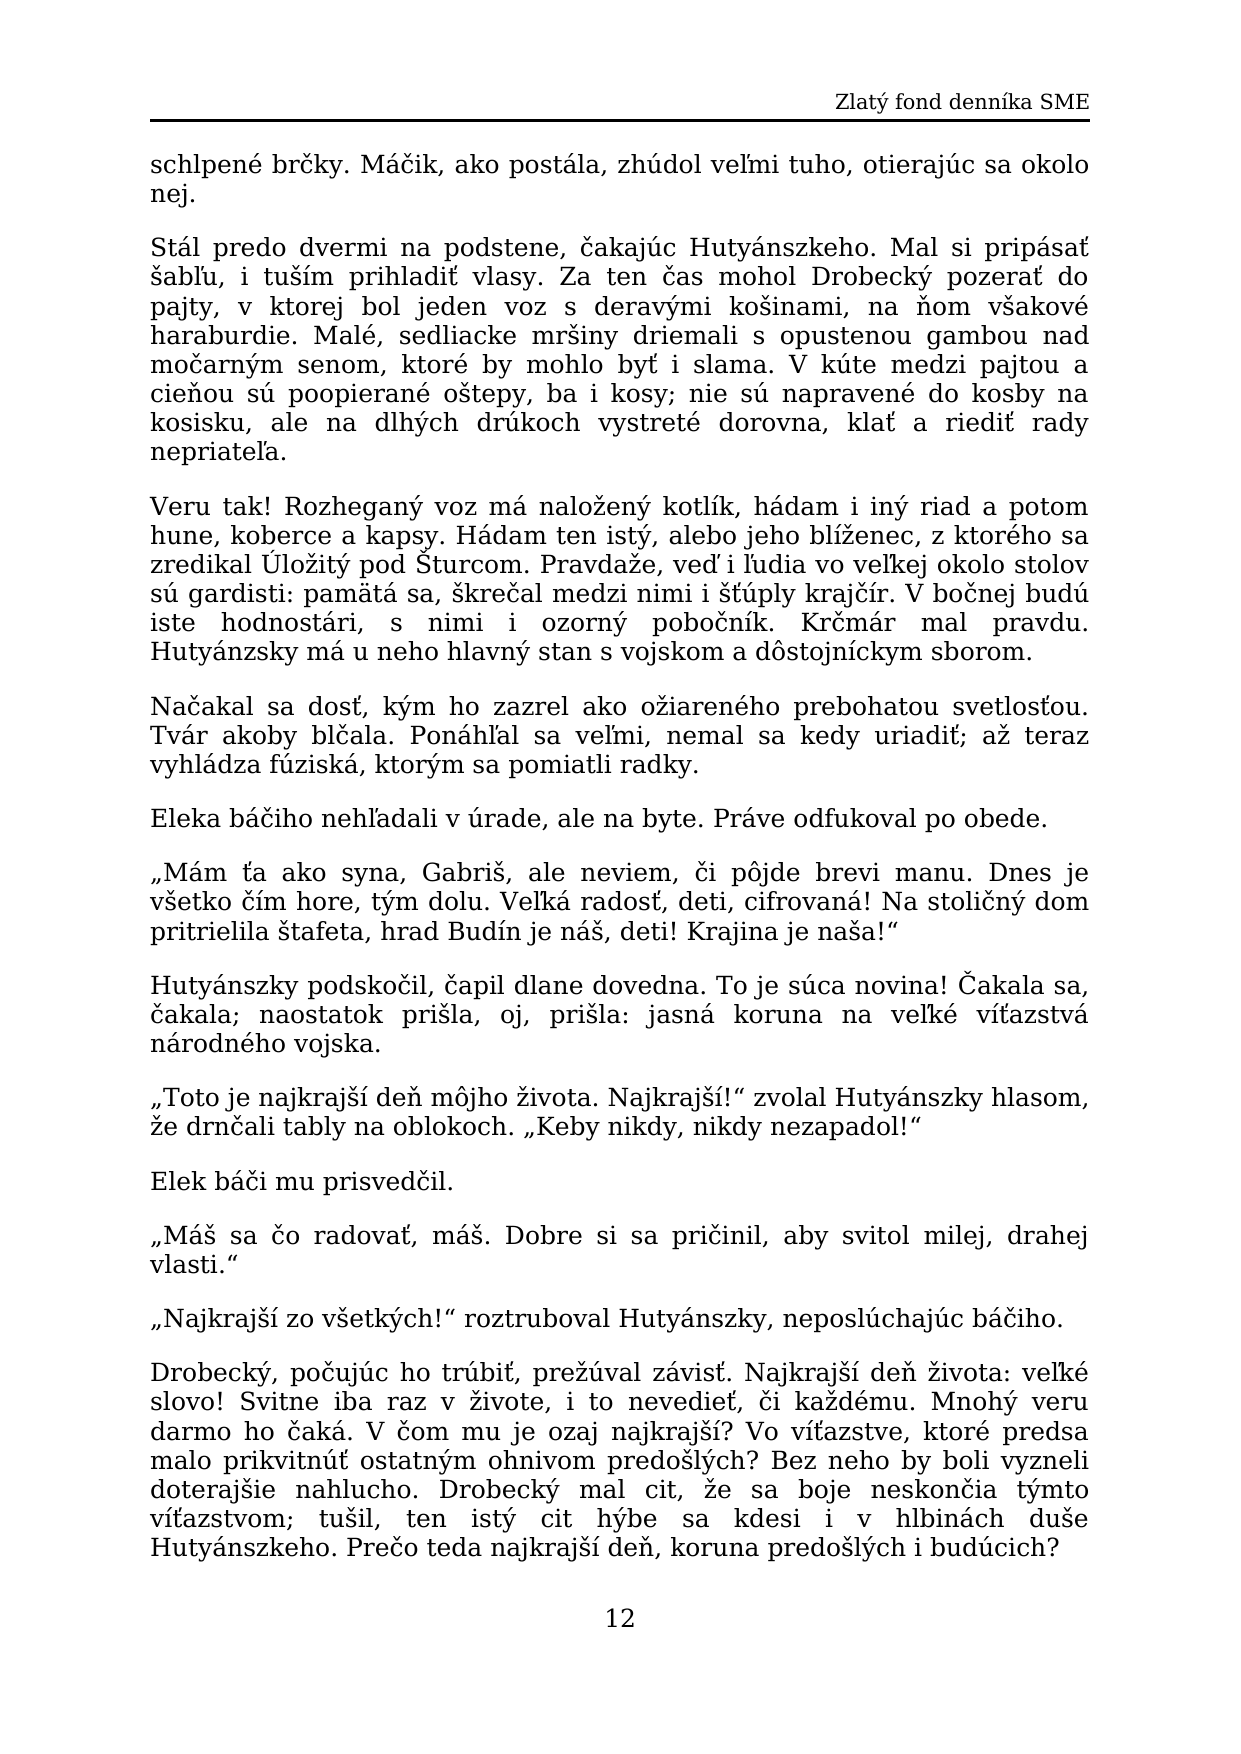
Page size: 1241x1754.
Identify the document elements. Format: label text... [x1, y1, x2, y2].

text „Najkrajší zo všetkých!“ roztruboval Hutyánszky, neposlúchajúc báčiho. [150, 1304, 1090, 1333]
text Veru tak! Rozheganý voz má naložený kotlík, hádam i iný riad a potom hune, koberce a kapsy. Hádam ten istý, alebo jeho blíženec, z ktorého sa zredikal Úložitý pod Šturcom. Pravdaže, veď i ľudia vo veľkej okolo stolov sú gardisti: pamätá sa, škrečal medzi nimi i šťúply krajčír. V bočnej budú iste hodnostári, s nimi i ozorný pobočník. Krčmár mal pravdu. Hutyánzsky má u neho hlavný stan s vojskom a dôstojníckym sborom. [150, 492, 1090, 667]
text Eleka báčiho nehľadali v úrade, ale na byte. Práve odfukoval po obede. [150, 804, 1090, 833]
text Elek báči mu prisvedčil. [150, 1167, 1090, 1196]
text Načakal sa dosť, kým ho zazrel ako ožiareného prebohatou svetlosťou. Tvár akoby blčala. Ponáhľal sa veľmi, nemal sa kedy uriadiť; až teraz vyhládza fúziská, ktorým sa pomiatli radky. [150, 692, 1090, 779]
text „Toto je najkrajší deň môjho života. Najkrajší!“ zvolal Hutyánszky hlasom, že drnčali tably na oblokoch. „Keby nikdy, nikdy nezapadol!“ [150, 1083, 1090, 1142]
text „Mám ťa ako syna, Gabriš, ale neviem, či pôjde brevi manu. Dnes je všetko čím hore, tým dolu. Veľká radosť, deti, cifrovaná! Na stoličný dom pritrielila štafeta, hrad Budín je náš, deti! Krajina je naša!“ [150, 858, 1090, 946]
text Stál predo dvermi na podstene, čakajúc Hutyánszkeho. Mal si pripásať šabľu, i tuším prihladiť vlasy. Za ten čas mohol Drobecký pozerať do pajty, v ktorej bol jeden voz s deravými košinami, na ňom všakové haraburdie. Malé, sedliacke mršiny driemali s opustenou gambou nad močarným senom, ktoré by mohlo byť i slama. V kúte medzi pajtou a cieňou sú poopierané oštepy, ba i kosy; nie sú napravené do kosby na kosisku, ale na dlhých drúkoch vystreté dorovna, klať a riediť rady nepriateľa. [150, 233, 1090, 467]
text Drobecký, počujúc ho trúbiť, prežúval závisť. Najkrajší deň života: veľké slovo! Svitne iba raz v živote, i to nevedieť, či každému. Mnohý veru darmo ho čaká. V čom mu je ozaj najkrajší? Vo víťazstve, ktoré predsa malo prikvitnúť ostatným ohnivom predošlých? Bez neho by boli vyzneli doterajšie nahlucho. Drobecký mal cit, že sa boje neskončia týmto víťazstvom; tušil, ten istý cit hýbe sa kdesi i v hlbinách duše Hutyánszkeho. Prečo teda najkrajší deň, koruna predošlých i budúcich? [150, 1358, 1090, 1562]
text „Máš sa čo radovať, máš. Dobre si sa pričinil, aby svitol milej, drahej vlasti.“ [150, 1221, 1090, 1279]
text Hutyánszky podskočil, čapil dlane dovedna. To je súca novina! Čakala sa, čakala; naostatok prišla, oj, prišla: jasná koruna na veľké víťazstvá národného vojska. [150, 971, 1090, 1058]
text schlpené brčky. Máčik, ako postála, zhúdol veľmi tuho, otierajúc sa okolo nej. [150, 150, 1090, 208]
